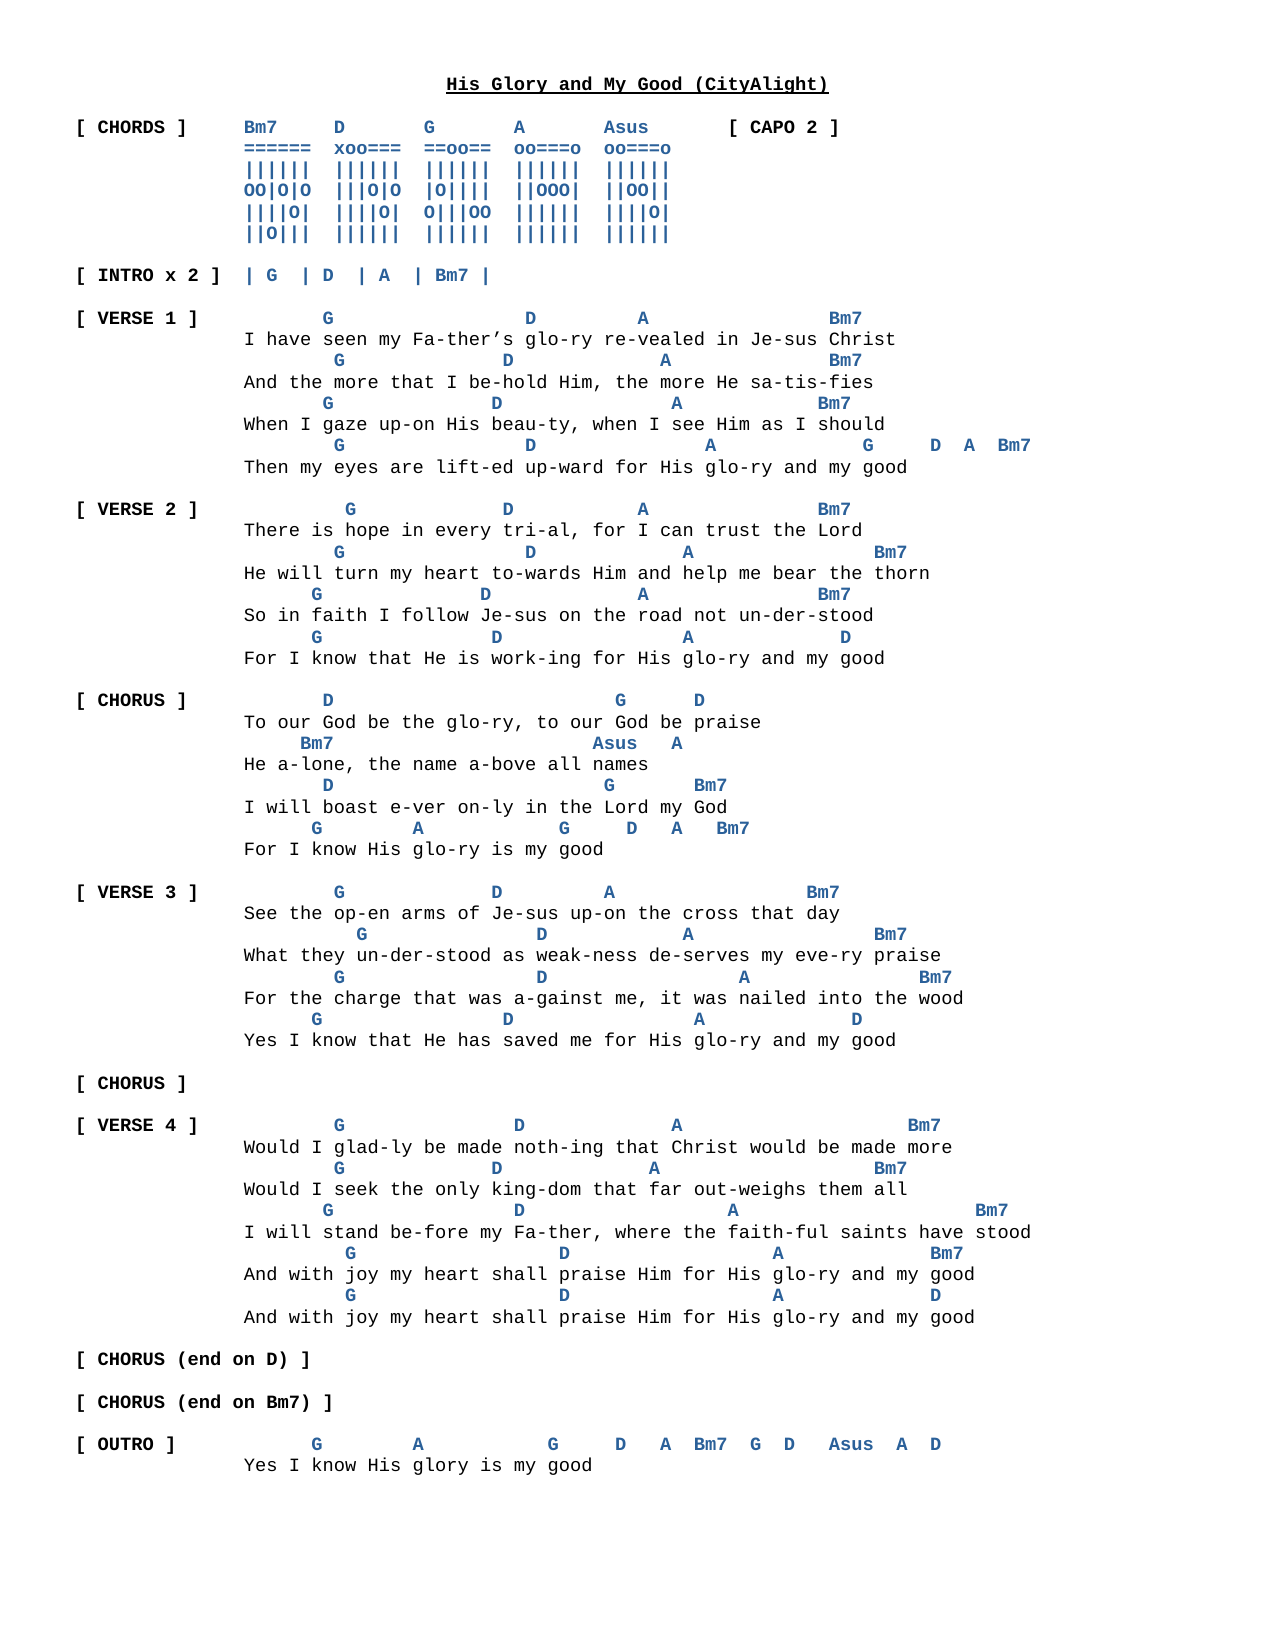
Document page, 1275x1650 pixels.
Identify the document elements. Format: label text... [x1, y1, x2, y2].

text G D A D [75, 1286, 1200, 1307]
text G D A Bm7 [75, 1159, 1200, 1180]
text For I know His glo-ry is my good [75, 840, 1200, 861]
text G D A D [75, 627, 1200, 649]
text His Glory and My Good (CityAlight) [75, 75, 1200, 96]
text [ CHORUS ] D G D [75, 691, 1200, 712]
text G D A Bm7 [75, 542, 1200, 564]
text Would I glad-ly be made noth-ing that Christ would be made more [75, 1137, 1200, 1159]
text [ CHORUS ] [75, 1074, 1200, 1095]
text G D A D [75, 1010, 1200, 1031]
text To our God be the glo-ry, to our God be praise [75, 712, 1200, 734]
text [ CHORUS (end on D) ] [75, 1350, 1200, 1371]
text ||O||| |||||| |||||| |||||| |||||| [75, 224, 1200, 245]
text Then my eyes are lift-ed up-ward for His glo-ry and my good [75, 457, 1200, 479]
text D G Bm7 [75, 776, 1200, 797]
text I have seen my Fa-ther’s glo-ry re-vealed in Je-sus Christ [75, 330, 1200, 351]
text G D A Bm7 [75, 1201, 1200, 1222]
text Would I seek the only king-dom that far out-weighs them all [75, 1180, 1200, 1201]
text [ INTRO x 2 ] | G | D | A | Bm7 | [75, 266, 1200, 287]
text [ VERSE 3 ] G D A Bm7 [75, 882, 1200, 904]
text [ VERSE 4 ] G D A Bm7 [75, 1116, 1200, 1137]
text Bm7 Asus A [75, 734, 1200, 755]
text See the op-en arms of Je-sus up-on the cross that day [75, 904, 1200, 925]
text For I know that He is work-ing for His glo-ry and my good [75, 649, 1200, 670]
text ====== xoo=== ==oo== oo===o oo===o [75, 139, 1200, 160]
text What they un-der-stood as weak-ness de-serves my eve-ry praise [75, 946, 1200, 967]
text He will turn my heart to-wards Him and help me bear the thorn [75, 564, 1200, 585]
text G A G D A Bm7 [75, 819, 1200, 840]
text G D A Bm7 [75, 967, 1200, 989]
text When I gaze up-on His beau-ty, when I see Him as I should [75, 415, 1200, 436]
text G D A Bm7 [75, 925, 1200, 946]
text G D A G D A Bm7 [75, 436, 1200, 457]
text And the more that I be-hold Him, the more He sa-tis-fies [75, 372, 1200, 394]
text For the charge that was a-gainst me, it was nailed into the wood [75, 989, 1200, 1010]
text G D A Bm7 [75, 1244, 1200, 1265]
text [ VERSE 2 ] G D A Bm7 [75, 500, 1200, 521]
text G D A Bm7 [75, 351, 1200, 372]
text He a-lone, the name a-bove all names [75, 755, 1200, 776]
text So in faith I follow Je-sus on the road not un-der-stood [75, 606, 1200, 627]
text [ OUTRO ] G A G D A Bm7 G D Asus A D [75, 1435, 1200, 1456]
text I will boast e-ver on-ly in the Lord my God [75, 797, 1200, 819]
text I will stand be-fore my Fa-ther, where the faith-ful saints have stood [75, 1222, 1200, 1244]
text |||||| |||||| |||||| |||||| |||||| [75, 160, 1200, 181]
text [ CHORUS (end on Bm7) ] [75, 1392, 1200, 1414]
text OO|O|O |||O|O |O|||| ||OOO| ||OO|| [75, 181, 1200, 202]
text Yes I know His glory is my good [75, 1456, 1200, 1477]
text [ VERSE 1 ] G D A Bm7 [75, 309, 1200, 330]
text There is hope in every tri-al, for I can trust the Lord [75, 521, 1200, 542]
text Yes I know that He has saved me for His glo-ry and my good [75, 1031, 1200, 1052]
text And with joy my heart shall praise Him for His glo-ry and my good [75, 1265, 1200, 1286]
text [ CHORDS ] Bm7 D G A Asus [ CAPO 2 ] [75, 117, 1200, 139]
text G D A Bm7 [75, 585, 1200, 606]
text ||||O| ||||O| O|||OO |||||| ||||O| [75, 202, 1200, 224]
text And with joy my heart shall praise Him for His glo-ry and my good [75, 1307, 1200, 1329]
text G D A Bm7 [75, 394, 1200, 415]
